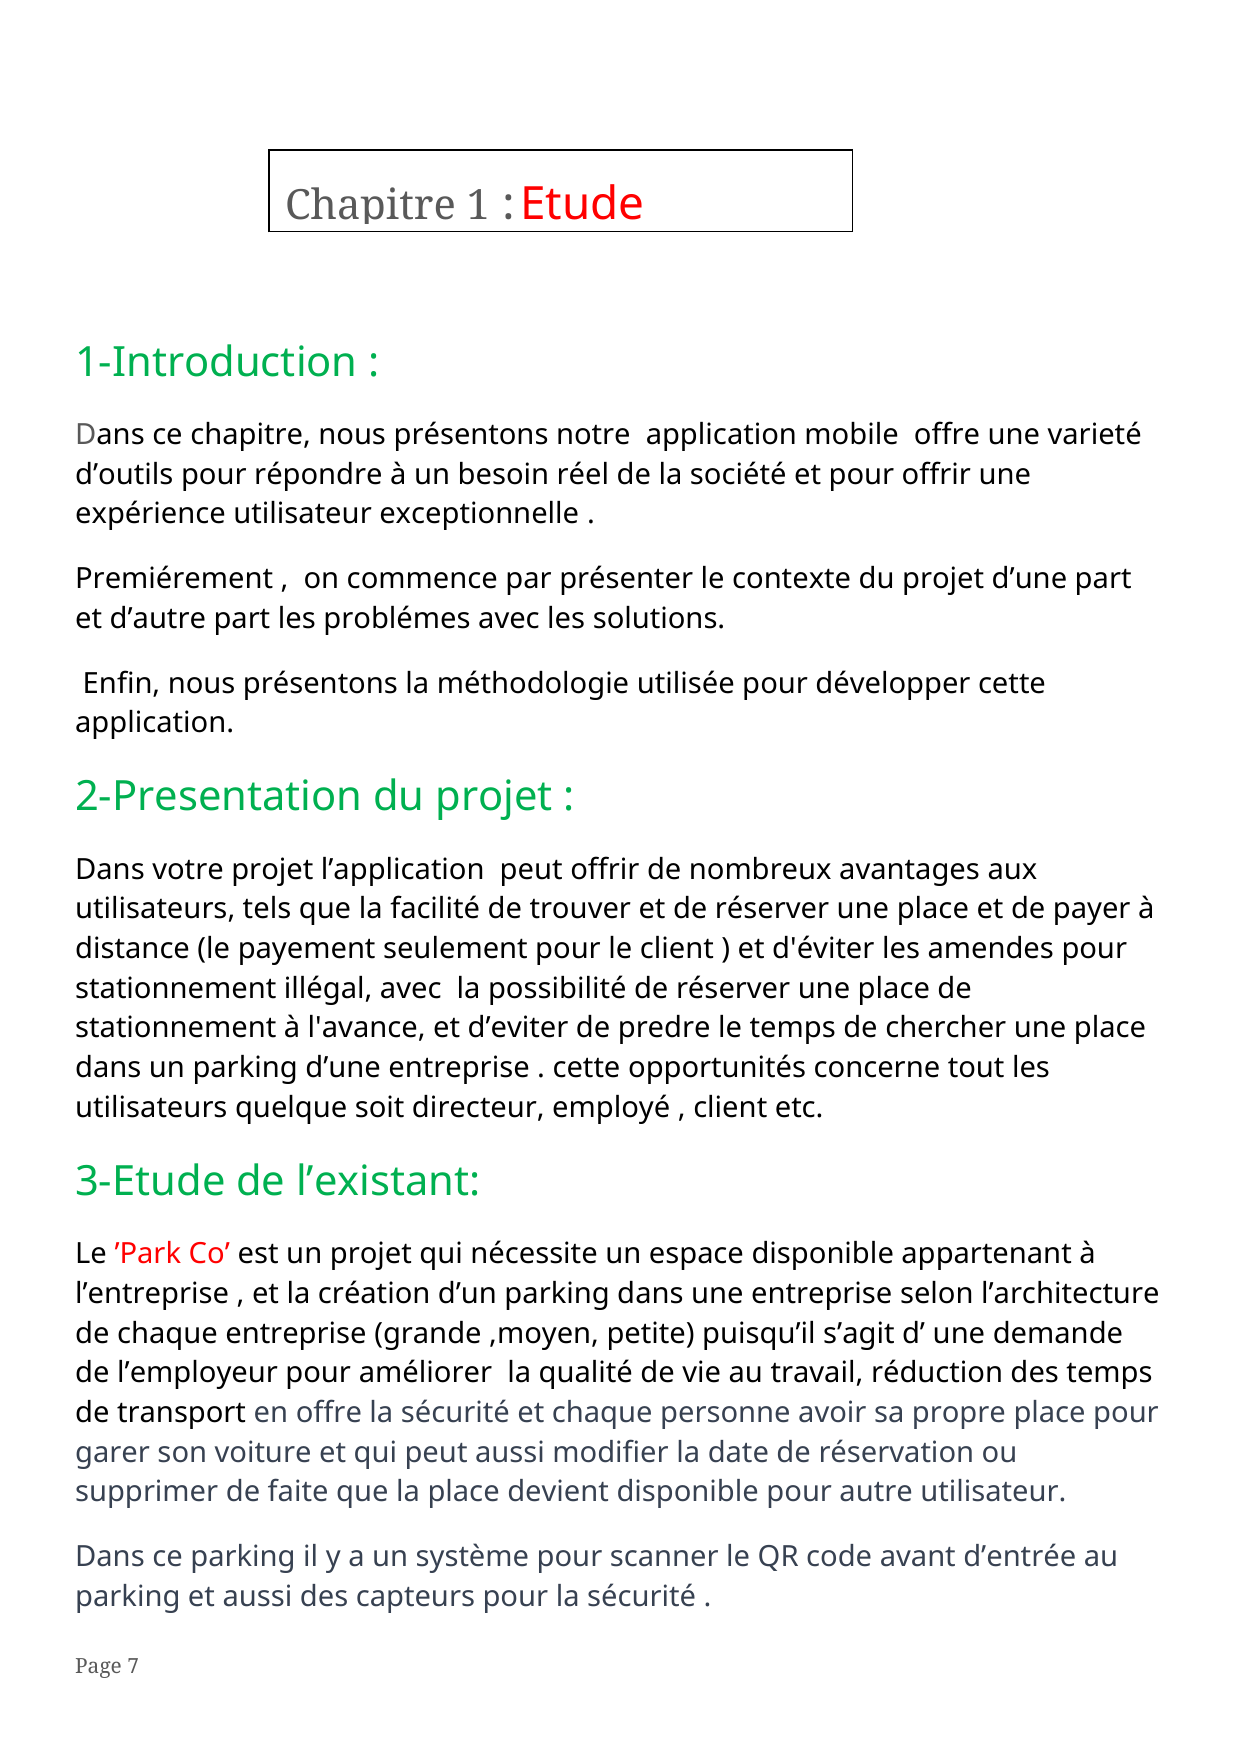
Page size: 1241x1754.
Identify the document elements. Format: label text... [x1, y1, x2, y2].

text Dans votre projet l’application peut offrir de nombreux avantages aux utilisateurs, tels que la facilité de trouver et de réserver une place et de payer à distance (le payement seulement pour le client ) et d'éviter les amendes pour stationnement illégal, avec la possibilité de réserver une place de stationnement à l'avance, et d’eviter de predre le temps de chercher une place dans un parking d’une entreprise . cette opportunités concerne tout les utilisateurs quelque soit directeur, employé , client etc. [75, 848, 1165, 1126]
text Le ’Park Co’ est un projet qui nécessite un espace disponible appartenant à l’entreprise , et la création d’un parking dans une entreprise selon l’architecture de chaque entreprise (grande ,moyen, petite) puisqu’il s’agit d’ une demande de l’employeur pour améliorer la qualité de vie au travail, réduction des temps de transport en offre la sécurité et chaque personne avoir sa propre place pour garer son voiture et qui peut aussi modifier la date de réservation ou supprimer de faite que la place devient disponible pour autre utilisateur. [75, 1233, 1165, 1510]
text Premiérement , on commence par présenter le contexte du projet d’une part et d’autre part les problémes avec les solutions. [75, 557, 1165, 637]
text Dans ce parking il y a un système pour scanner le QR code avant d’entrée au parking et aussi des capteurs pour la sécurité . [75, 1535, 1165, 1615]
text Dans ce chapitre, nous présentons notre application mobile offre une varieté d’outils pour répondre à un besoin réel de la société et pour offrir une expérience utilisateur exceptionnelle . [75, 413, 1165, 532]
text 1-Introduction : [75, 332, 1165, 388]
text Chapitre 1 : Etude préalable [285, 170, 837, 223]
text 3-Etude de l’existant: [75, 1151, 1165, 1208]
text Enfin, nous présentons la méthodologie utilisée pour développer cette application. [75, 662, 1165, 741]
text 2-Presentation du projet : [75, 766, 1165, 823]
